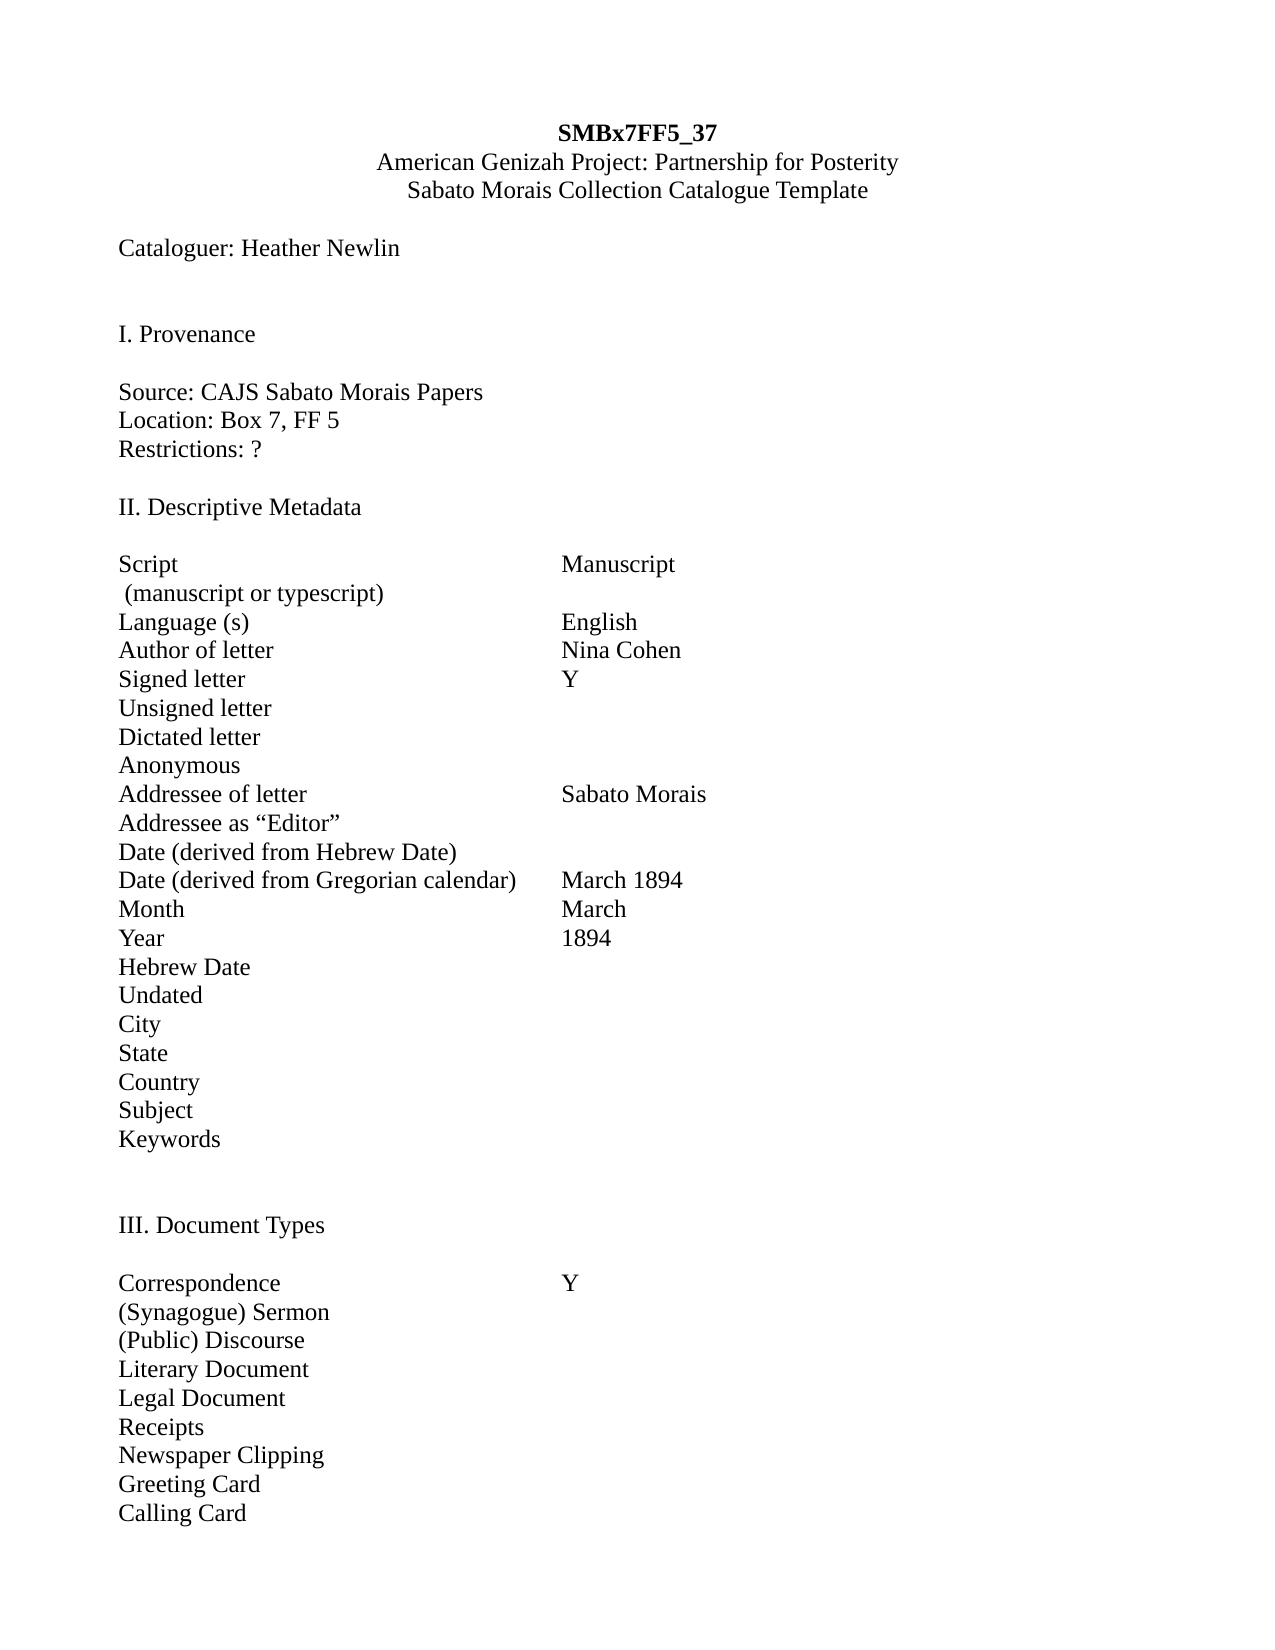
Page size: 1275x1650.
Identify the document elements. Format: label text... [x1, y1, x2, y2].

text Addressee as “Editor” [118, 808, 1157, 837]
text Unsigned letter [118, 693, 1157, 722]
text Language (s) English [118, 607, 1157, 636]
text Greeting Card [118, 1469, 1157, 1498]
text III. Document Types [118, 1211, 1157, 1239]
text Sabato Morais Collection Catalogue Template [118, 176, 1157, 204]
text Newspaper Clipping [118, 1441, 1157, 1469]
text American Genizah Project: Partnership for Posterity [118, 147, 1157, 176]
text Anonymous [118, 751, 1157, 779]
text SMBx7FF5_37 [118, 118, 1157, 147]
text Correspondence Y [118, 1268, 1157, 1297]
text I. Provenance [118, 319, 1157, 348]
text (Public) Discourse [118, 1326, 1157, 1354]
text Hebrew Date [118, 952, 1157, 981]
text Undated [118, 981, 1157, 1009]
text City [118, 1009, 1157, 1038]
text Country [118, 1067, 1157, 1096]
text Subject [118, 1096, 1157, 1124]
text Cataloguer: Heather Newlin [118, 233, 1157, 262]
text Month March [118, 894, 1157, 923]
text Year 1894 [118, 923, 1157, 952]
text Keywords [118, 1124, 1157, 1153]
text Calling Card [118, 1498, 1157, 1527]
text (Synagogue) Sermon [118, 1297, 1157, 1326]
text Receipts [118, 1412, 1157, 1441]
text Literary Document [118, 1354, 1157, 1383]
text Date (derived from Gregorian calendar) March 1894 [118, 866, 1157, 894]
text Restrictions: ? [118, 434, 1157, 463]
text Signed letter Y [118, 664, 1157, 693]
text Script Manuscript [118, 549, 1157, 578]
text (manuscript or typescript) [118, 578, 1157, 607]
text Location: Box 7, FF 5 [118, 406, 1157, 434]
text Legal Document [118, 1383, 1157, 1412]
text Date (derived from Hebrew Date) [118, 837, 1157, 866]
text Author of letter Nina Cohen [118, 636, 1157, 664]
text Dictated letter [118, 722, 1157, 751]
text State [118, 1038, 1157, 1067]
text II. Descriptive Metadata [118, 492, 1157, 521]
text Source: CAJS Sabato Morais Papers [118, 377, 1157, 406]
text Addressee of letter Sabato Morais [118, 779, 1157, 808]
